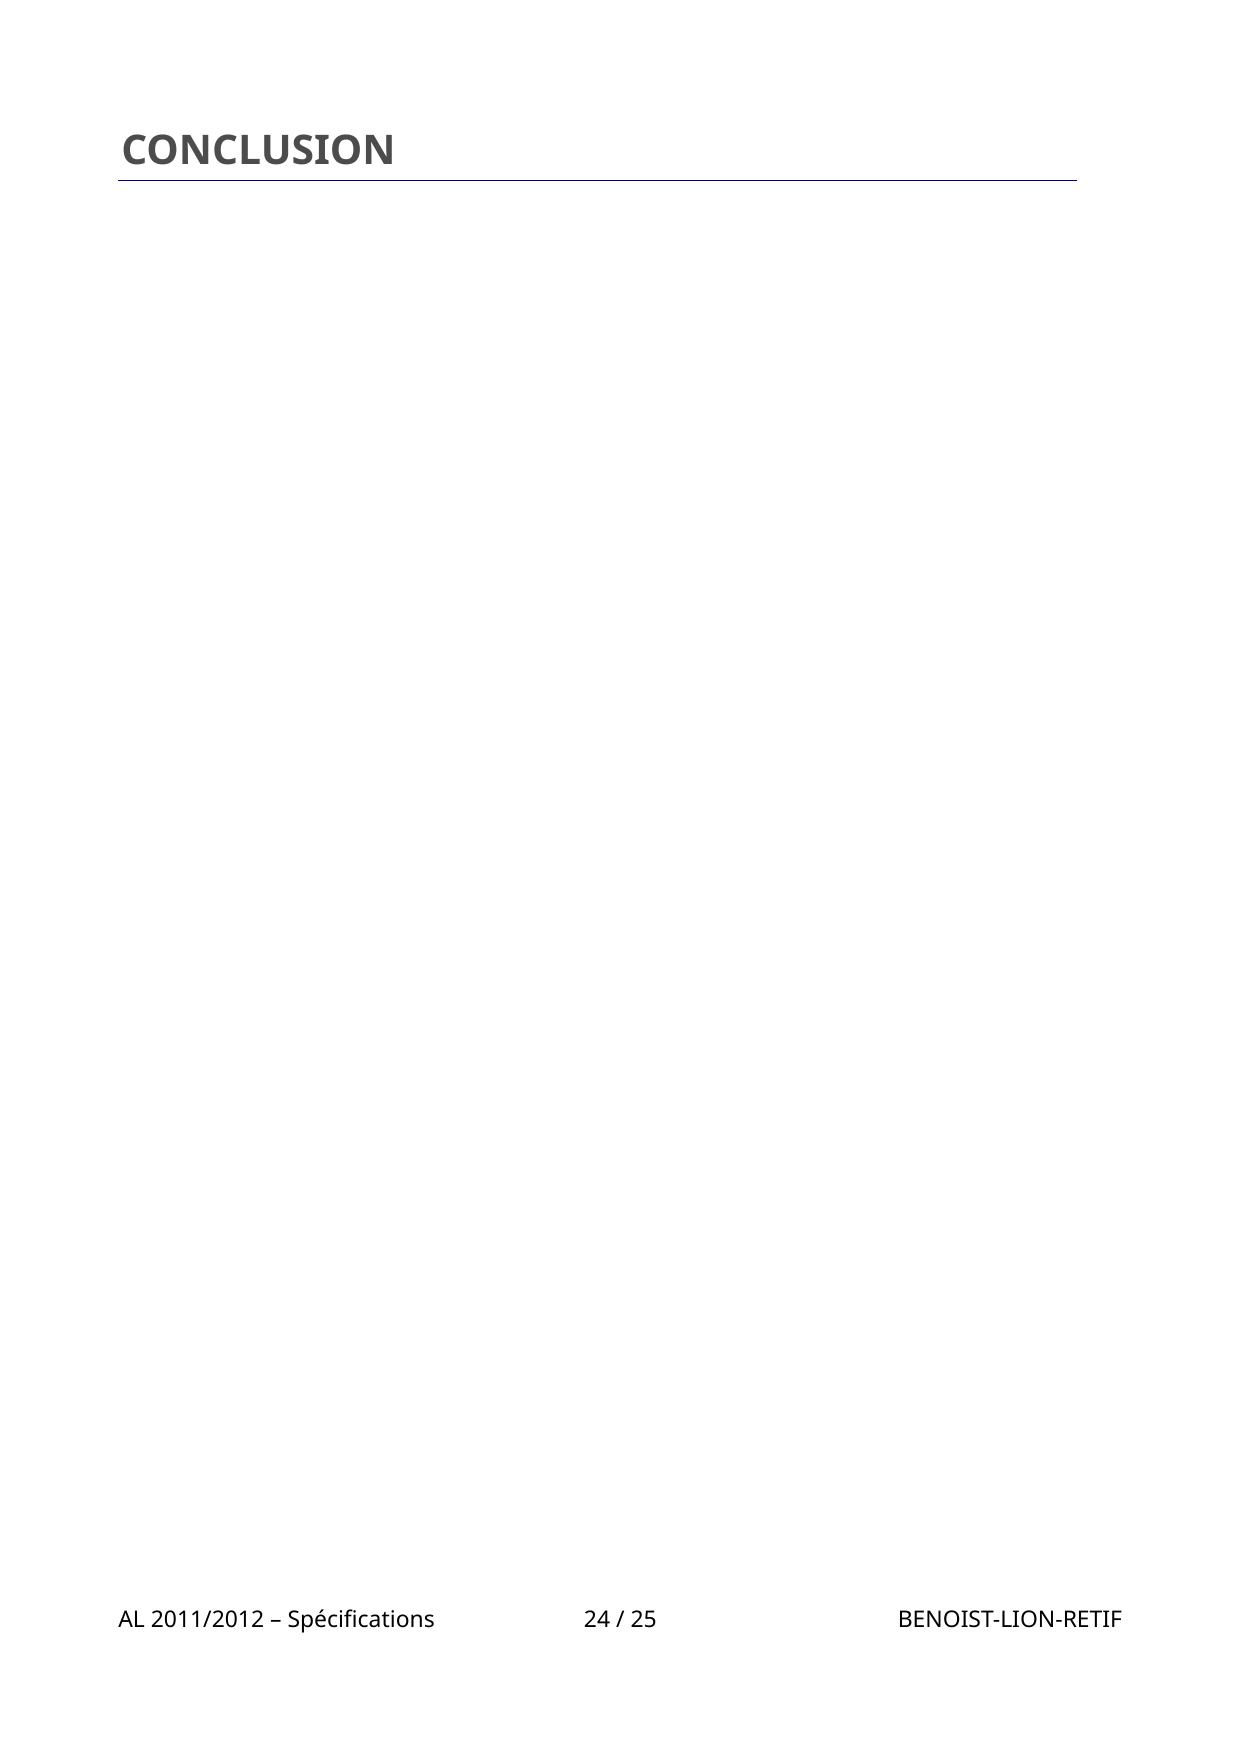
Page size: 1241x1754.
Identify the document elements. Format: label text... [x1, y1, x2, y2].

subtitle Conclusion [118, 118, 1077, 180]
